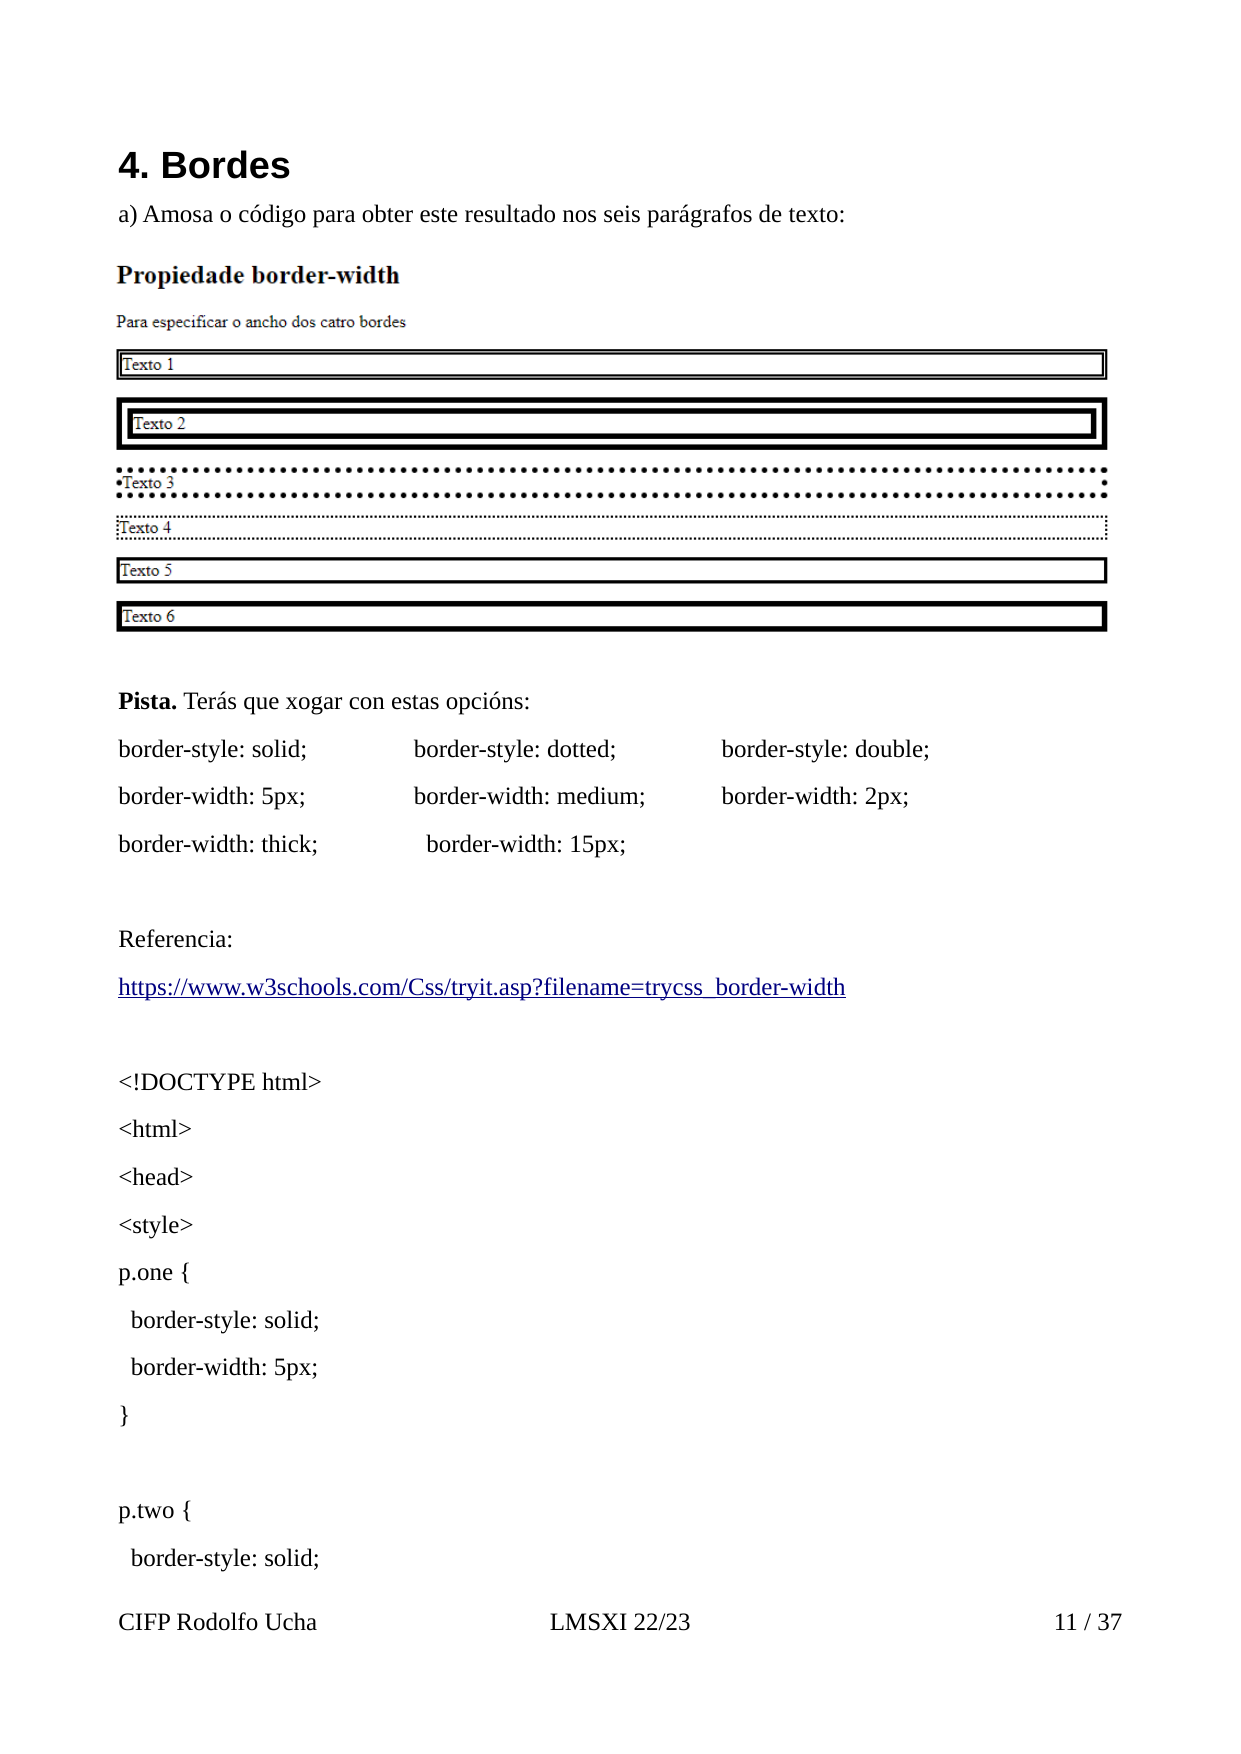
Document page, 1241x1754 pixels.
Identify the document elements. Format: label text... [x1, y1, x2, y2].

text https://www.w3schools.com/Css/tryit.asp?filename=trycss_border-width [118, 972, 1122, 1000]
subtitle 4. Bordes [118, 143, 1122, 187]
text p.one { [118, 1257, 1122, 1286]
text border-width: thick; border-width: 15px; [118, 829, 1122, 858]
text p.two { [118, 1495, 1122, 1524]
text a) Amosa o código para obter este resultado nos seis parágrafos de texto: [118, 199, 1122, 228]
text <html> [118, 1114, 1122, 1143]
text border-style: solid; border-style: dotted; border-style: double; [118, 734, 1122, 762]
text <!DOCTYPE html> [118, 1067, 1122, 1096]
text <head> [118, 1162, 1122, 1191]
picture [110, 255, 1115, 635]
text <style> [118, 1210, 1122, 1238]
text border-style: solid; [118, 1305, 1122, 1334]
text Referencia: [118, 924, 1122, 953]
text border-width: 5px; border-width: medium; border-width: 2px; [118, 781, 1122, 810]
text border-style: solid; [118, 1543, 1122, 1572]
text border-width: 5px; [118, 1352, 1122, 1381]
text } [118, 1400, 1122, 1429]
text Pista. Terás que xogar con estas opcións: [118, 686, 1122, 715]
